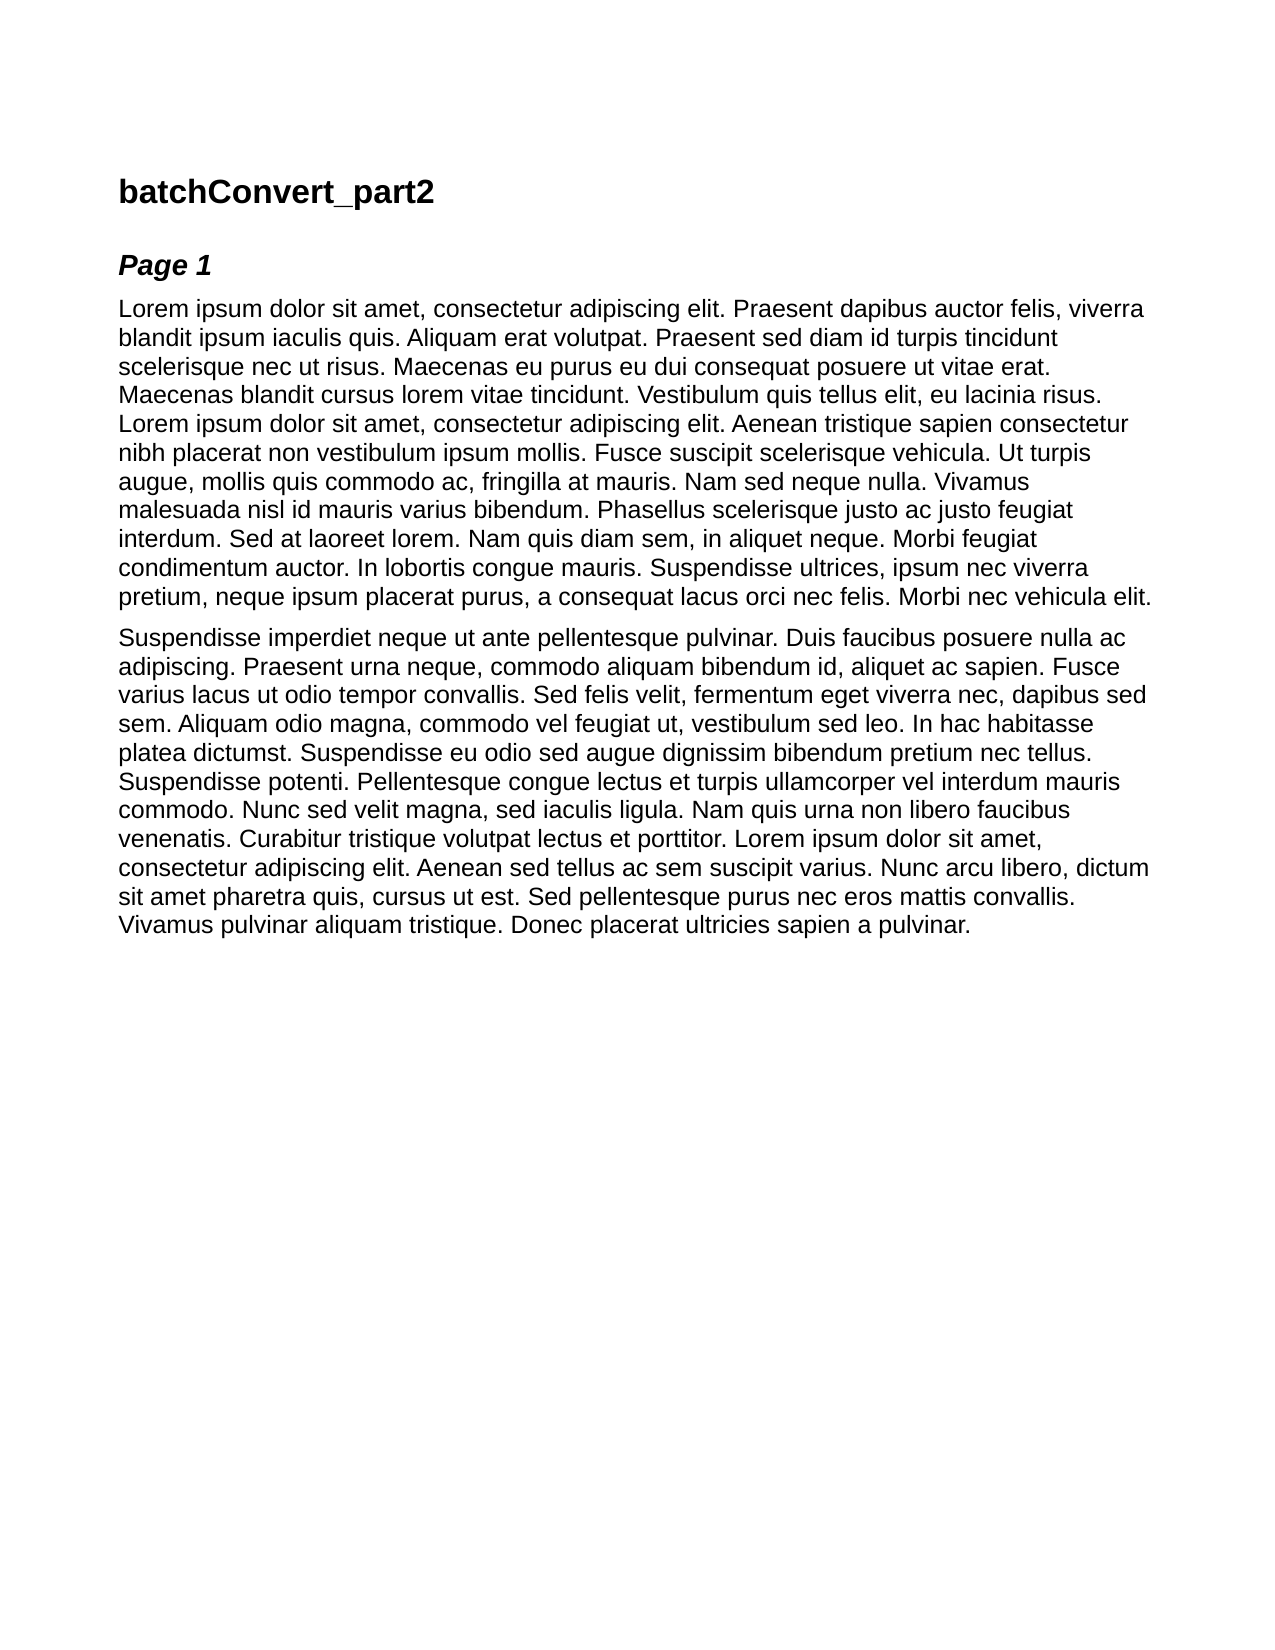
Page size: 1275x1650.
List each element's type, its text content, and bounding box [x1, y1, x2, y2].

subtitle Page 1 [118, 248, 1157, 282]
text Suspendisse imperdiet neque ut ante pellentesque pulvinar. Duis faucibus posuere nulla ac adipiscing. Praesent urna neque, commodo aliquam bibendum id, aliquet ac sapien. Fusce varius lacus ut odio tempor convallis. Sed felis velit, fermentum eget viverra nec, dapibus sed sem. Aliquam odio magna, commodo vel feugiat ut, vestibulum sed leo. In hac habitasse platea dictumst. Suspendisse eu odio sed augue dignissim bibendum pretium nec tellus. Suspendisse potenti. Pellentesque congue lectus et turpis ullamcorper vel interdum mauris commodo. Nunc sed velit magna, sed iaculis ligula. Nam quis urna non libero faucibus venenatis. Curabitur tristique volutpat lectus et porttitor. Lorem ipsum dolor sit amet, consectetur adipiscing elit. Aenean sed tellus ac sem suscipit varius. Nunc arcu libero, dictum sit amet pharetra quis, cursus ut est. Sed pellentesque purus nec eros mattis convallis. Vivamus pulvinar aliquam tristique. Donec placerat ultricies sapien a pulvinar. [118, 623, 1157, 939]
subtitle batchConvert_part2 [118, 172, 1157, 211]
text Lorem ipsum dolor sit amet, consectetur adipiscing elit. Praesent dapibus auctor felis, viverra blandit ipsum iaculis quis. Aliquam erat volutpat. Praesent sed diam id turpis tincidunt scelerisque nec ut risus. Maecenas eu purus eu dui consequat posuere ut vitae erat. Maecenas blandit cursus lorem vitae tincidunt. Vestibulum quis tellus elit, eu lacinia risus. Lorem ipsum dolor sit amet, consectetur adipiscing elit. Aenean tristique sapien consectetur nibh placerat non vestibulum ipsum mollis. Fusce suscipit scelerisque vehicula. Ut turpis augue, mollis quis commodo ac, fringilla at mauris. Nam sed neque nulla. Vivamus malesuada nisl id mauris varius bibendum. Phasellus scelerisque justo ac justo feugiat interdum. Sed at laoreet lorem. Nam quis diam sem, in aliquet neque. Morbi feugiat condimentum auctor. In lobortis congue mauris. Suspendisse ultrices, ipsum nec viverra pretium, neque ipsum placerat purus, a consequat lacus orci nec felis. Morbi nec vehicula elit. [118, 294, 1157, 610]
